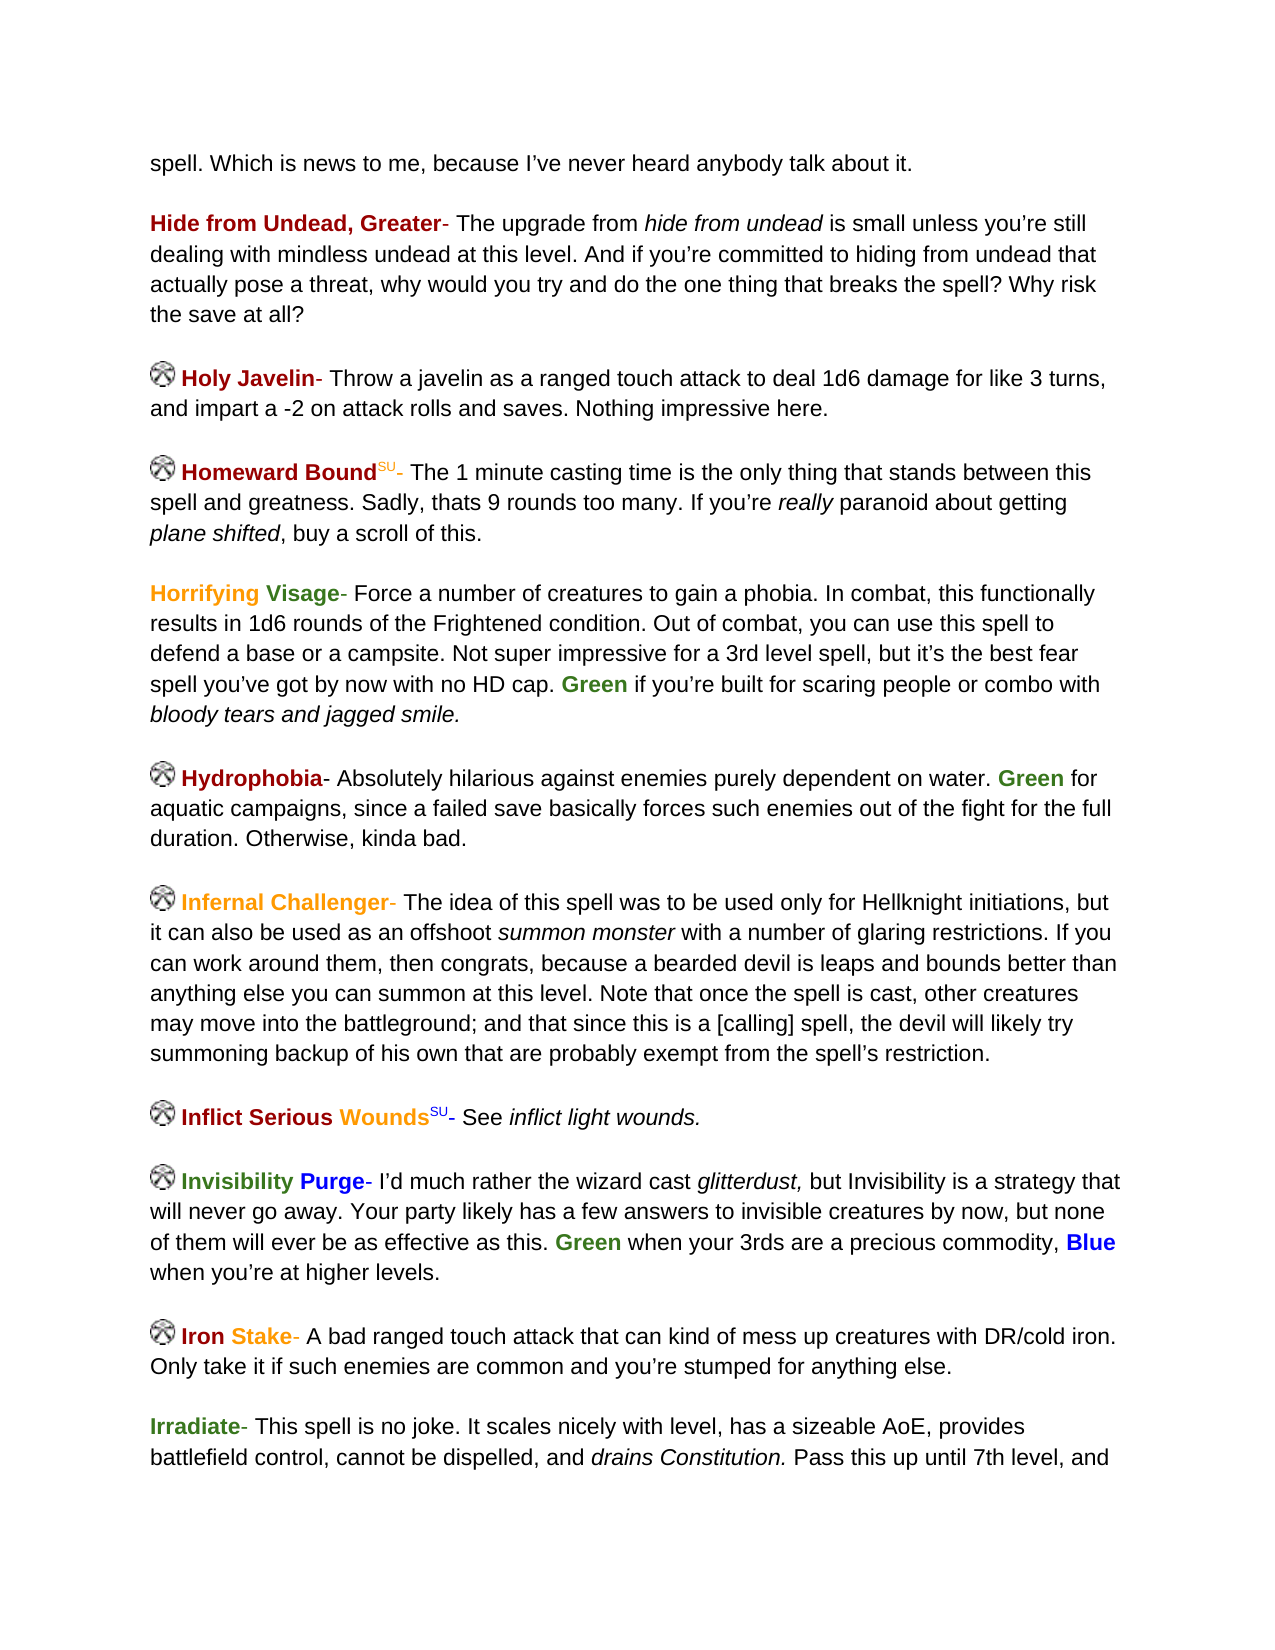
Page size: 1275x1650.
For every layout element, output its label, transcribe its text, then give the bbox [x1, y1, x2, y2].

text Irradiate- This spell is no joke. It scales nicely with level, has a sizeable AoE, provides battlefield control, cannot be dispelled, and drains Constitution. Pass this up until 7th level, and [150, 1413, 1125, 1470]
picture [150, 1164, 175, 1190]
text Inflict Serious WoundsSU- See inflict light wounds. [150, 1101, 1125, 1131]
picture [150, 1319, 175, 1345]
picture [150, 885, 175, 911]
text Holy Javelin- Throw a javelin as a ranged touch attack to deal 1d6 damage for like 3 turns, and impart a -2 on attack rolls and saves. Nothing impressive here. [150, 361, 1125, 422]
picture [150, 1100, 175, 1126]
text Hide from Undead, Greater- The upgrade from hide from undead is small unless you’re still dealing with mindless undead at this level. And if you’re committed to hiding from undead that actually pose a threat, why would you try and do the one thing that breaks the spell? Why risk the save at all? [150, 210, 1125, 327]
picture [150, 455, 175, 481]
text spell. Which is news to me, because I’ve never heard anybody talk about it. [150, 150, 1125, 176]
text Hydrophobia- Absolutely hilarious against enemies purely dependent on water. Green for aquatic campaigns, since a failed save basically forces such enemies out of the fight for the full duration. Otherwise, kinda bad. [150, 761, 1125, 852]
text Homeward BoundSU- The 1 minute casting time is the only thing that stands between this spell and greatness. Sadly, thats 9 rounds too many. If you’re really paranoid about getting plane shifted, buy a scroll of this. [150, 456, 1125, 546]
text Iron Stake- A bad ranged touch attack that can kind of mess up creatures with DR/cold iron. Only take it if such enemies are common and you’re stumped for anything else. [150, 1319, 1125, 1379]
picture [150, 761, 175, 787]
text Invisibility Purge- I’d much rather the wizard cast glitterdust, but Invisibility is a strategy that will never go away. Your party likely has a few answers to invisible creatures by now, but none of them will ever be as effective as this. Green when your 3rds are a precious commodity, Blue when you’re at higher levels. [150, 1164, 1125, 1285]
text Horrifying Visage- Force a number of creatures to gain a phobia. In combat, this functionally results in 1d6 rounds of the Frightened condition. Out of combat, you can use this spell to defend a base or a campsite. Not super impressive for a 3rd level spell, but it’s the best fear spell you’ve got by now with no HD cap. Green if you’re built for scaring people or combo with bloody tears and jagged smile. [150, 580, 1125, 727]
picture [150, 361, 175, 387]
text Infernal Challenger- The idea of this spell was to be used only for Hellknight initiations, but it can also be used as an offshoot summon monster with a number of glaring restrictions. If you can work around them, then congrats, because a bearded devil is leaps and bounds better than anything else you can summon at this level. Note that once the spell is cast, other creatures may move into the battleground; and that since this is a [calling] spell, the devil will likely try summoning backup of his own that are probably exempt from the spell’s restriction. [150, 886, 1125, 1067]
